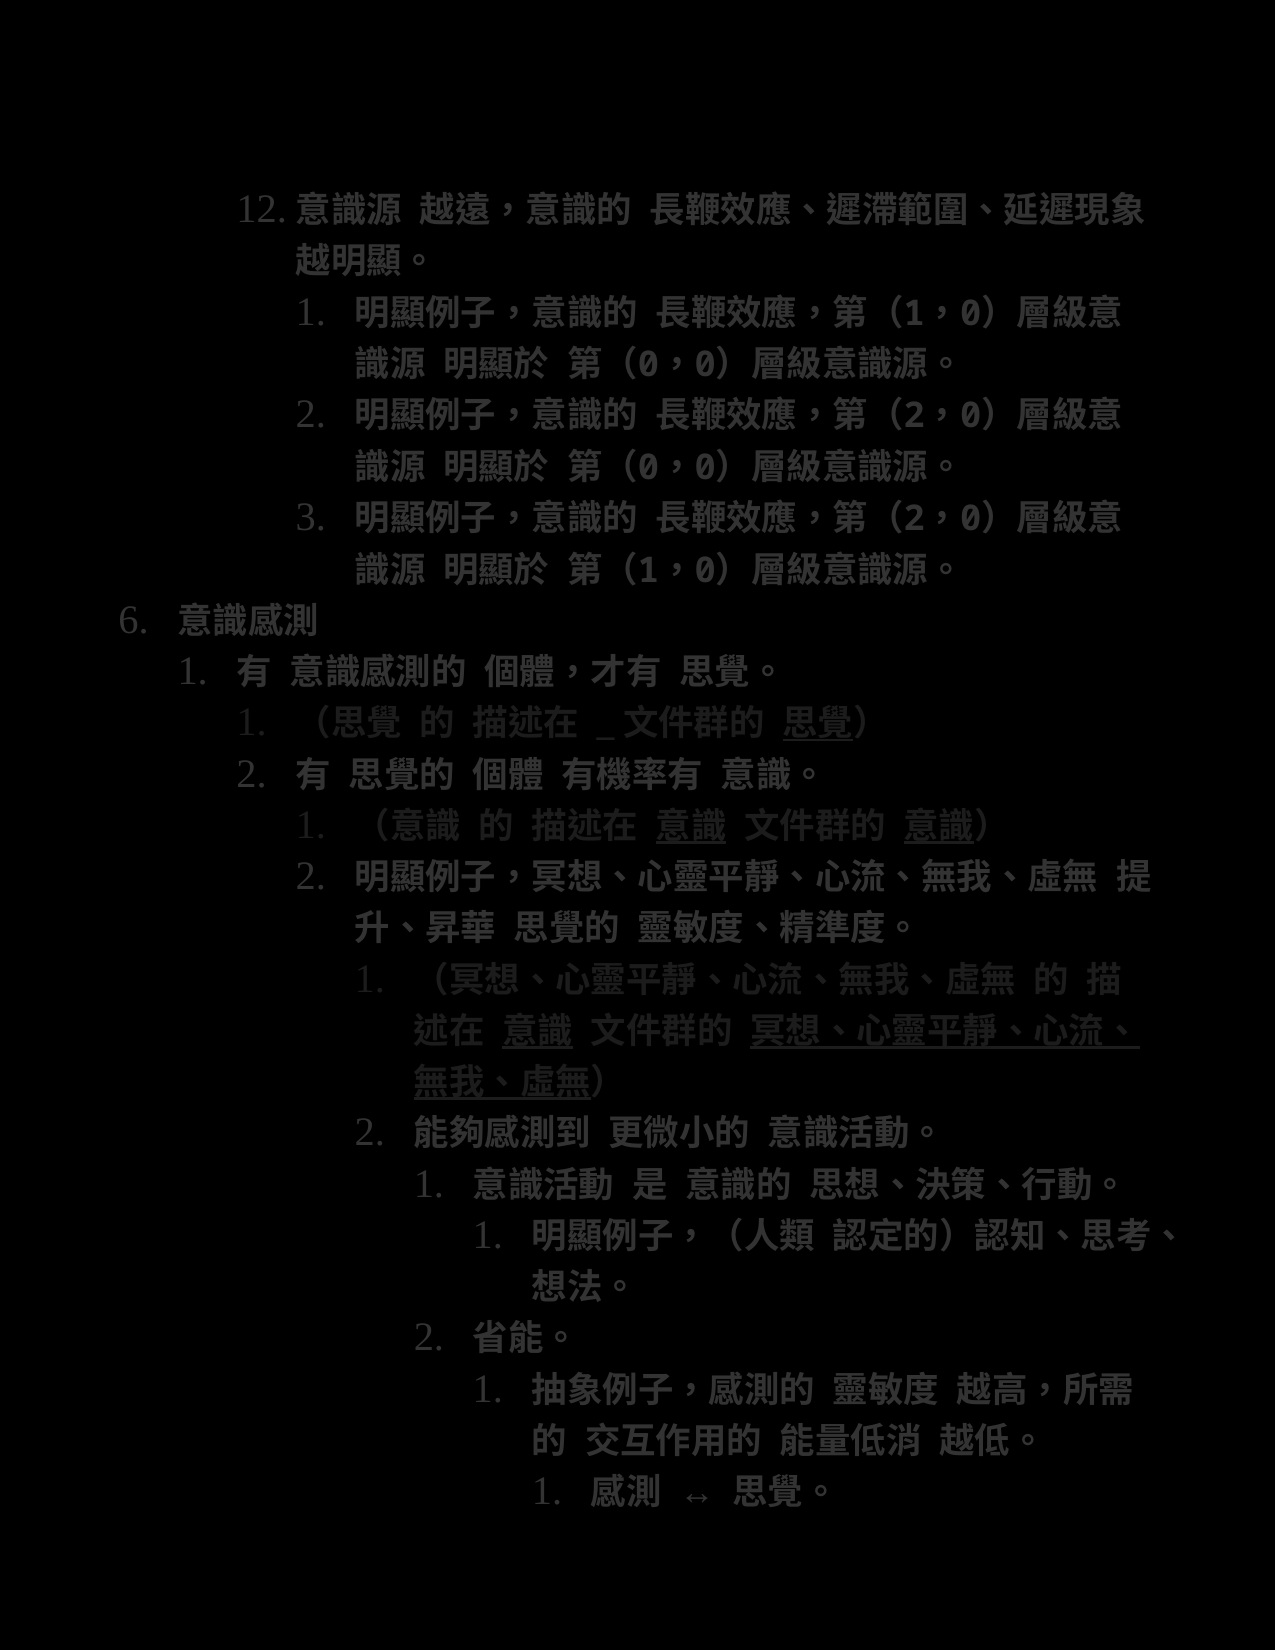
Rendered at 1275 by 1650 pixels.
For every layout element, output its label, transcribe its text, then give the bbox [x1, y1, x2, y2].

list 感測 ↔ 思覺。 [532, 1463, 1157, 1515]
list （思覺 的 描述在 _ 文件群的 思覺） [236, 695, 1157, 746]
list （意識 的 描述在 意識 文件群的 意識） [295, 797, 1157, 848]
list 抽象例子，感測的 靈敏度 越高，所需的 交互作用的 能量低消 越低。 [472, 1361, 1157, 1463]
list 意識源 越遠，意識的 長鞭效應、遲滯範圍、延遲現象 越明顯。 [236, 182, 1157, 284]
list 省能。 [413, 1310, 1157, 1361]
list 明顯例子，意識的 長鞭效應，第（2，0）層級意識源 明顯於 第（0，0）層級意識源。 [295, 387, 1157, 489]
list 明顯例子，冥想、心靈平靜、心流、無我、虛無 提升、昇華 思覺的 靈敏度、精準度。 [295, 848, 1157, 951]
list 明顯例子，（人類 認定的）認知、思考、想法。 [472, 1207, 1157, 1310]
list 明顯例子，意識的 長鞭效應，第（1，0）層級意識源 明顯於 第（0，0）層級意識源。 [295, 284, 1157, 387]
list 意識活動 是 意識的 思想、決策、行動。 [413, 1156, 1157, 1207]
list 明顯例子，意識的 長鞭效應，第（2，0）層級意識源 明顯於 第（1，0）層級意識源。 [295, 489, 1157, 592]
list 有 思覺的 個體 有機率有 意識。 [236, 746, 1157, 797]
list （冥想、心靈平靜、心流、無我、虛無 的 描述在 意識 文件群的 冥想、心靈平靜、心流、無我、虛無） [354, 951, 1157, 1105]
list 能夠感測到 更微小的 意識活動。 [354, 1105, 1157, 1156]
list 意識感測 [118, 592, 1157, 643]
list 有 意識感測的 個體，才有 思覺。 [177, 643, 1157, 695]
